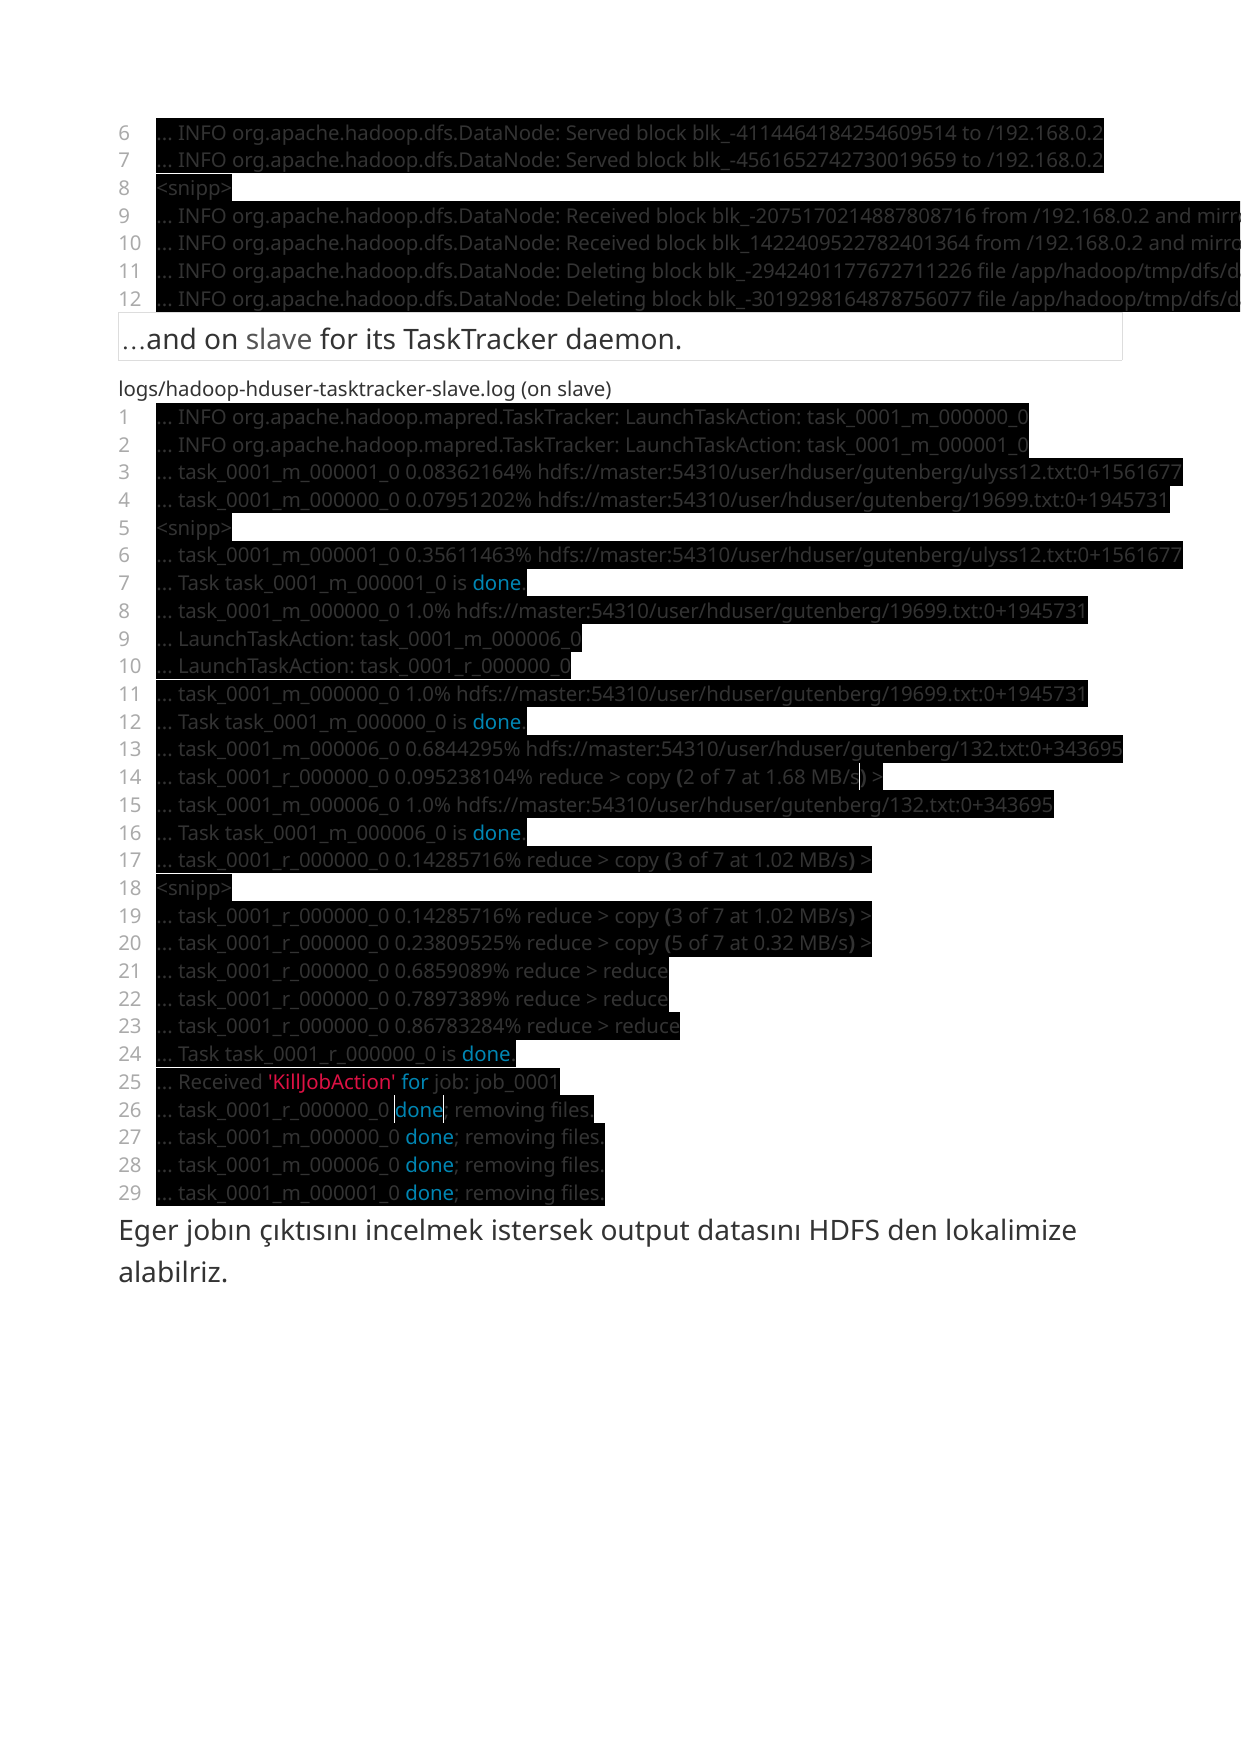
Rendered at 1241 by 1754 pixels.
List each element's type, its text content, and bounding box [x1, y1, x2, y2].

table_header 1 2 3 4 5 6 7 8 9 10 11 12 13 14 15 16 17 18 19 20 21 22 23 24 25 26 27 28 29 [118, 403, 156, 1206]
text Eger jobın çıktısını incelmek istersek output datasını HDFS den lokalimize alabilriz. [118, 1206, 1122, 1290]
text …and on slave for its TaskTracker daemon. [119, 313, 1122, 360]
table_header ... INFO org.apache.hadoop.mapred.TaskTracker: LaunchTaskAction: task_0001_m_000000_0 ... INFO org.apache.hadoop.mapred.TaskTracker: LaunchTaskAction: task_0001_m_000001_0 ... task_0001_m_000001_0 0.08362164% hdfs://master:54310/user/hduser/gutenberg/ulyss12.txt:0+1561677 ... task_0001_m_000000_0 0.07951202% hdfs://master:54310/user/hduser/gutenberg/19699.txt:0+1945731 <snipp> ... task_0001_m_000001_0 0.35611463% hdfs://master:54310/user/hduser/gutenberg/ulyss12.txt:0+1561677 ... Task task_0001_m_000001_0 is done. ... task_0001_m_000000_0 1.0% hdfs://master:54310/user/hduser/gutenberg/19699.txt:0+1945731 ... LaunchTaskAction: task_0001_m_000006_0 ... LaunchTaskAction: task_0001_r_000000_0 ... task_0001_m_000000_0 1.0% hdfs://master:54310/user/hduser/gutenberg/19699.txt:0+1945731 ... Task task_0001_m_000000_0 is done. ... task_0001_m_000006_0 0.6844295% hdfs://master:54310/user/hduser/gutenberg/132.txt:0+343695 ... task_0001_r_000000_0 0.095238104% reduce > copy (2 of 7 at 1.68 MB/s) > ... task_0001_m_000006_0 1.0% hdfs://master:54310/user/hduser/gutenberg/132.txt:0+343695 ... Task task_0001_m_000006_0 is done. ... task_0001_r_000000_0 0.14285716% reduce > copy (3 of 7 at 1.02 MB/s) > <snipp> ... task_0001_r_000000_0 0.14285716% reduce > copy (3 of 7 at 1.02 MB/s) > ... task_0001_r_000000_0 0.23809525% reduce > copy (5 of 7 at 0.32 MB/s) > ... task_0001_r_000000_0 0.6859089% reduce > reduce ... task_0001_r_000000_0 0.7897389% reduce > reduce ... task_0001_r_000000_0 0.86783284% reduce > reduce ... Task task_0001_r_000000_0 is done. ... Received 'KillJobAction' for job: job_0001 ... task_0001_r_000000_0 done; removing files. ... task_0001_m_000000_0 done; removing files. ... task_0001_m_000006_0 done; removing files. ... task_0001_m_000001_0 done; removing files. [156, 403, 1240, 1206]
table_header 6 7 8 9 10 11 12 [118, 118, 156, 312]
table_header ... INFO org.apache.hadoop.dfs.DataNode: Received block blk_5693969390309798974 from /192.168.0.1 ... INFO org.apache.hadoop.dfs.DataNode: Received block blk_7671491277162757352 from /192.168.0.1 <snipp> ... INFO org.apache.hadoop.dfs.DataNode: Served block blk_-7112133651100166921 to /192.168.0.2 ... INFO org.apache.hadoop.dfs.DataNode: Served block blk_-7545080504225510279 to /192.168.0.2 ... INFO org.apache.hadoop.dfs.DataNode: Served block blk_-4114464184254609514 to /192.168.0.2 ... INFO org.apache.hadoop.dfs.DataNode: Served block blk_-4561652742730019659 to /192.168.0.2 <snipp> ... INFO org.apache.hadoop.dfs.DataNode: Received block blk_-2075170214887808716 from /192.168.0.2 and mirrored to /192.168.0.1:50010 ... INFO org.apache.hadoop.dfs.DataNode: Received block blk_1422409522782401364 from /192.168.0.2 and mirrored to /192.168.0.1:50010 ... INFO org.apache.hadoop.dfs.DataNode: Deleting block blk_-2942401177672711226 file /app/hadoop/tmp/dfs/data/current/blk_-2942401177672711226 ... INFO org.apache.hadoop.dfs.DataNode: Deleting block blk_-3019298164878756077 file /app/hadoop/tmp/dfs/data/current/blk_-3019298164878756077 [156, 118, 1240, 312]
text logs/hadoop-hduser-tasktracker-slave.log (on slave) [118, 361, 1122, 402]
